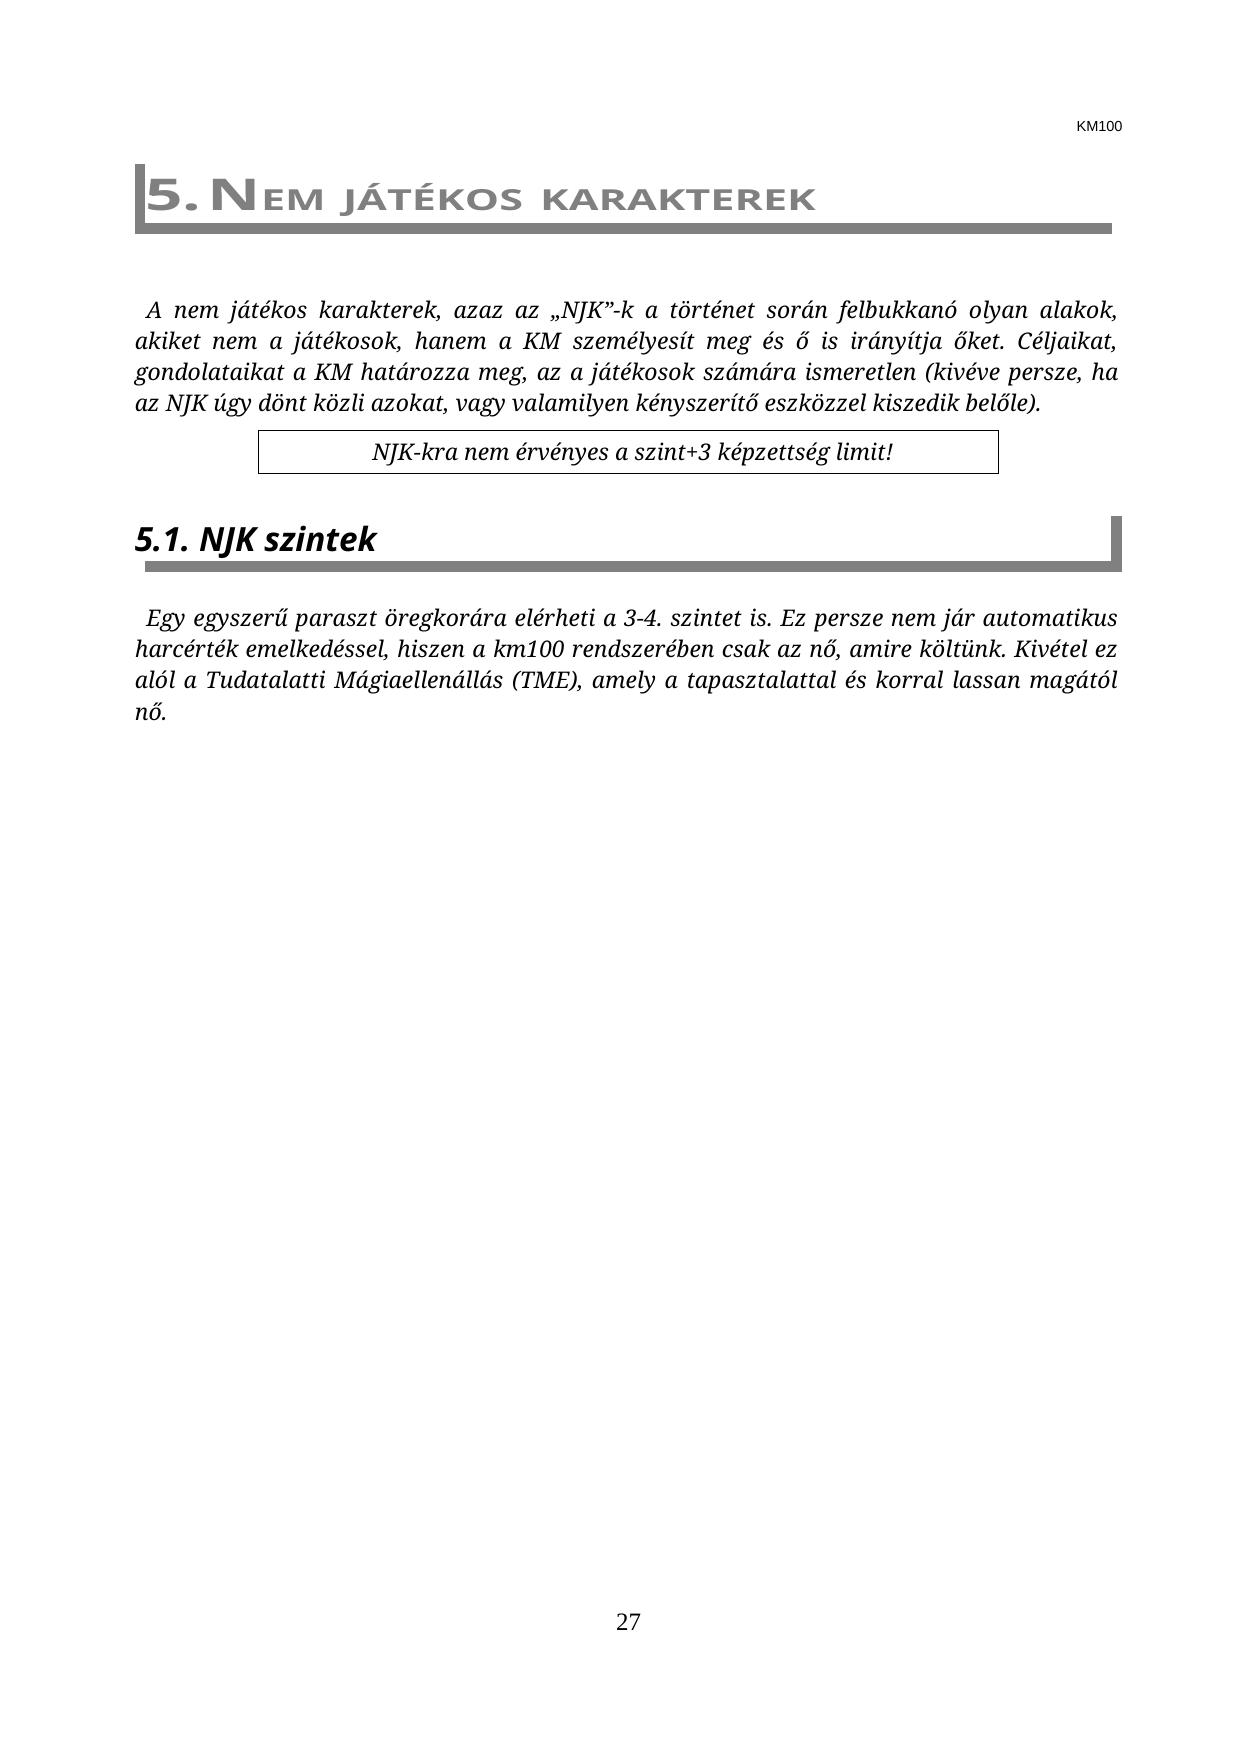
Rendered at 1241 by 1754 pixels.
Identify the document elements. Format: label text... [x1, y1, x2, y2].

subtitle NJK szintek [134, 516, 1111, 561]
table_header NJK-kra nem érvényes a szint+3 képzettség limit! [259, 431, 998, 473]
subtitle Nem játékos karakterek [145, 164, 1122, 223]
text Ailtas, 2010 [134, 1291, 1122, 1314]
text A nem játékos karakterek, azaz az „NJK”-k a történet során felbukkanó olyan alakok, akiket nem a játékosok, hanem a KM személyesít meg és ő is irányítja őket. Céljaikat, gondolataikat a KM határozza meg, az a játékosok számára ismeretlen (kivéve persze, ha az NJK úgy dönt közli azokat, vagy valamilyen kényszerítő eszközzel kiszedik belőle). [134, 294, 1122, 419]
text Creative Commons License [134, 1231, 1122, 1249]
text (CC(BY-NC-SA)) Fekete Bálint, 2008 [134, 1314, 1122, 1337]
text Egy egyszerű paraszt öregkorára elérheti a 3-4. szintet is. Ez persze nem jár automatikus harcérték emelkedéssel, hiszen a km100 rendszerében csak az nő, amire költünk. Kivétel ez alól a Tudatalatti Mágiaellenállás (TME), amely a tapasztalattal és korral lassan magától nő. [134, 602, 1122, 727]
text -- [134, 1212, 1122, 1231]
text Ezen dokumentum maga, továbbá részletei, vagy másolatai kizárólag a Creative Commons „Nevezd meg!-Ne add el!-Így add tovább! 2.5 Magyarország” Licenc feltételeinek megfelelően használható fel. [134, 1249, 1122, 1291]
text -- [134, 1337, 1122, 1360]
